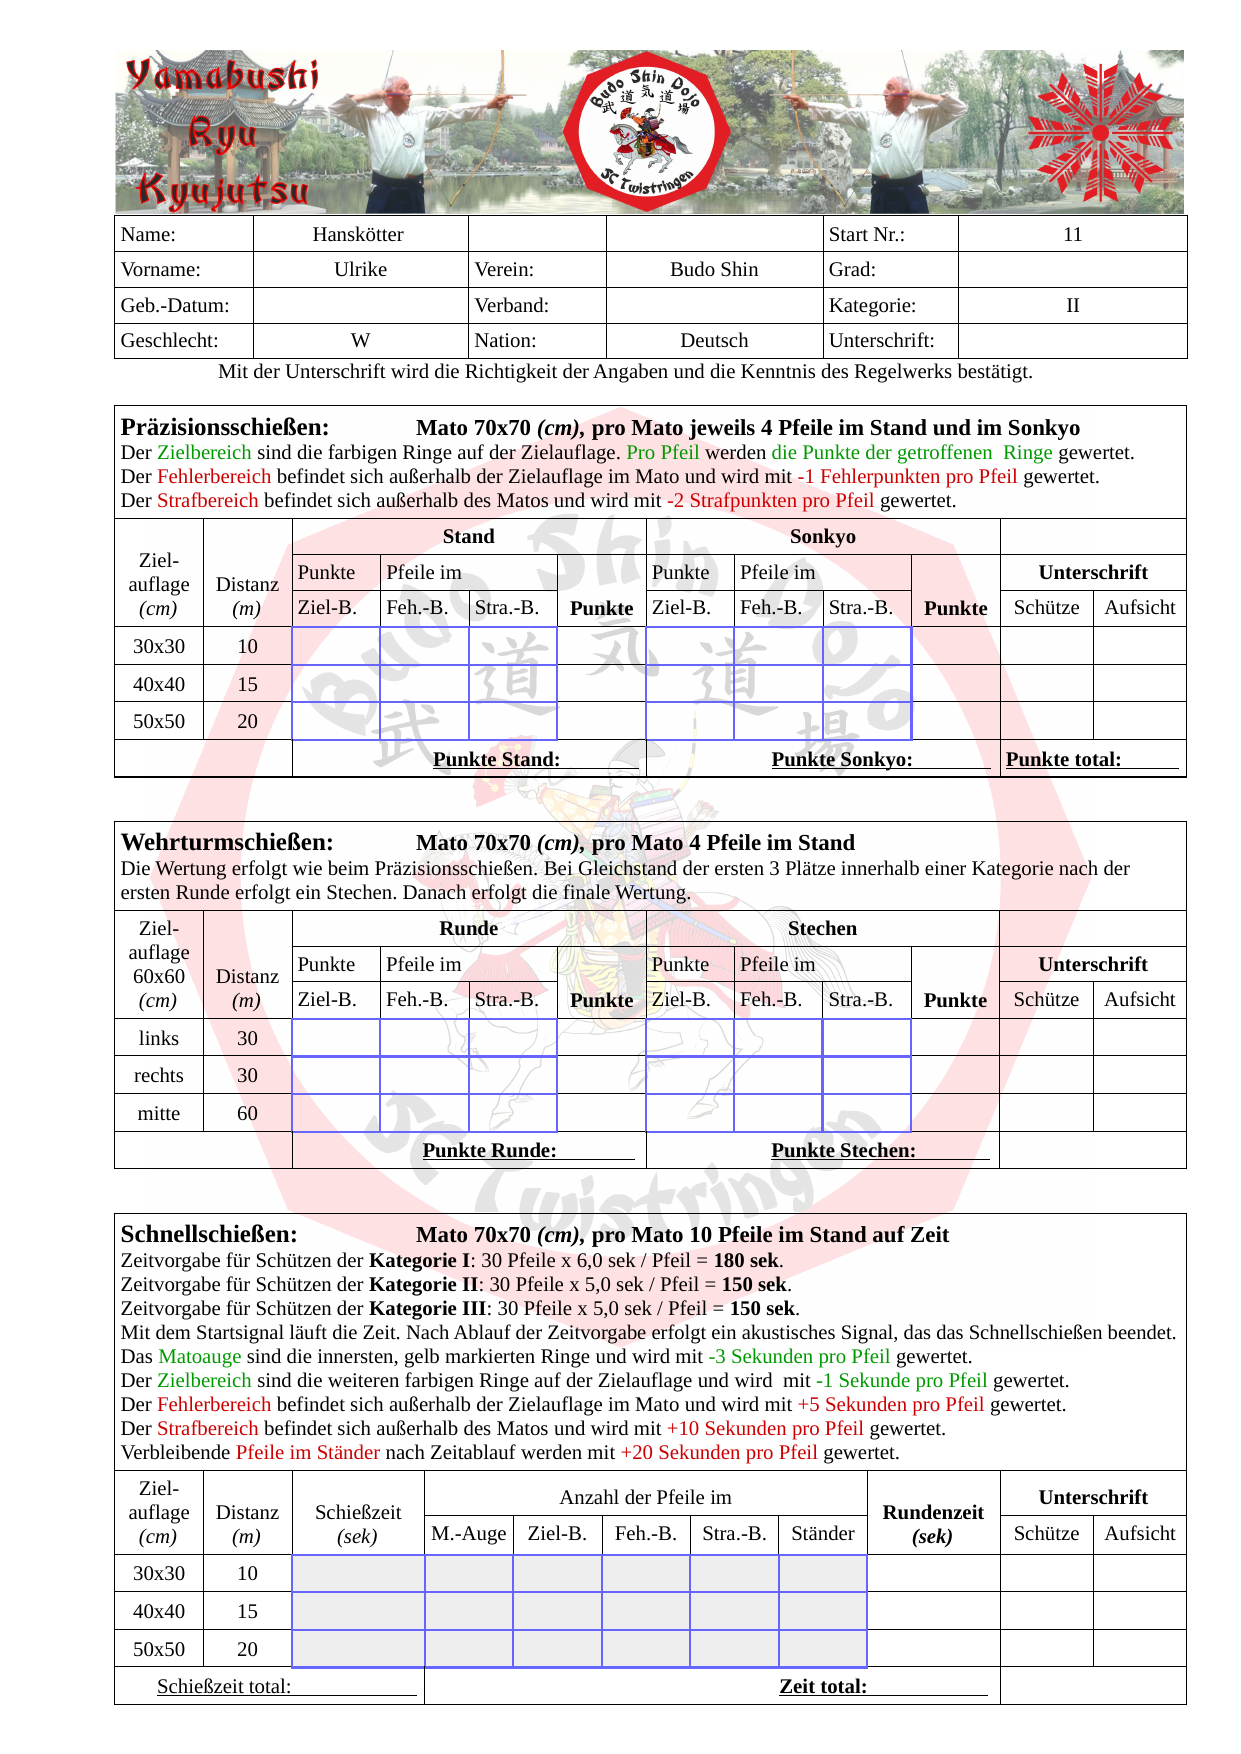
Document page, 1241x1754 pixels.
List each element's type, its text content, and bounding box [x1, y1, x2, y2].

table_cell Schütze [1001, 1516, 1093, 1553]
table_cell Nation: [469, 324, 606, 358]
table_cell 40x40 [115, 665, 148, 701]
table_cell 50x50 [115, 1630, 203, 1666]
table_cell [514, 1631, 601, 1666]
table_cell [1001, 1555, 1093, 1591]
table_cell Stra.-B. [691, 1516, 778, 1553]
table_cell [607, 288, 823, 322]
table_header Wehrturmschießen: Mato 70x70 (cm), pro Mato 4 Pfeile im Stand Die Wertung erfolgt wie beim Präzisionsschießen. Bei Gleichstand der ersten 3 Plätze innerhalb einer Kategorie nach der ersten Runde erfolgt ein Stechen. Danach erfolgt die finale Wertung. [1093, 822, 1186, 910]
table_cell Distanz (m) [204, 1471, 292, 1553]
table_cell Ulrike [254, 252, 468, 287]
table_cell [426, 1556, 512, 1591]
table_cell Geschlecht: [115, 324, 253, 358]
table_cell Ziel-auflage (cm) [115, 519, 148, 626]
table_cell [1001, 1630, 1093, 1666]
table_header Start Nr.: [824, 216, 958, 251]
table_cell [603, 1593, 689, 1629]
table_cell [254, 288, 468, 322]
table_cell [115, 1132, 148, 1168]
table_cell 40x40 [115, 1592, 203, 1629]
table_header Präzisionsschießen: Mato 70x70 (cm), pro Mato jeweils 4 Pfeile im Stand und im Sonkyo Der Zielbereich sind die farbigen Ringe auf der Zielauflage. Pro Pfeil werden die Punkte der getroffenen Ringe gewertet. Der Fehlerbereich befindet sich außerhalb der Zielauflage im Mato und wird mit -1 Fehlerpunkten pro Pfeil gewertet. Der Strafbereich befindet sich außerhalb des Matos und wird mit -2 Strafpunkten pro Pfeil gewertet. [1093, 406, 1186, 518]
table_cell Punkte total: [1093, 740, 1186, 776]
table_cell [959, 324, 1187, 358]
table_cell [1094, 1630, 1186, 1666]
table_cell [426, 1593, 512, 1629]
table_cell Verein: [469, 252, 606, 287]
table_cell Grad: [824, 252, 958, 287]
table_cell [959, 252, 1187, 287]
table_cell [1094, 1592, 1186, 1629]
table_cell [1001, 1592, 1093, 1629]
table_cell 20 [204, 1630, 291, 1666]
picture [115, 50, 1184, 214]
table_cell W [254, 324, 468, 358]
table_cell [293, 1631, 424, 1666]
table_cell Aufsicht [1094, 982, 1186, 1018]
table_cell Unterschrift [1093, 555, 1186, 589]
table_cell [514, 1556, 601, 1591]
text Mit der Unterschrift wird die Richtigkeit der Angaben und die Kenntnis des Regelwerks bestätigt. [128, 359, 1123, 383]
table_cell mitte [115, 1094, 148, 1131]
table_cell Ziel-B. [514, 1516, 602, 1553]
table_cell Aufsicht [1094, 591, 1186, 626]
table_cell [1001, 1667, 1186, 1704]
table_cell Schießzeit (sek) [293, 1471, 424, 1553]
table_header Hanskötter [254, 216, 468, 251]
table_cell Ziel-auflage 60x60 (cm) [115, 911, 148, 1018]
table_cell [868, 1630, 1000, 1666]
table_cell [1094, 1094, 1186, 1131]
table_cell [1093, 911, 1186, 946]
table_header Schnellschießen: Mato 70x70 (cm), pro Mato 10 Pfeile im Stand auf Zeit Zeitvorgabe für Schützen der Kategorie I: 30 Pfeile x 6,0 sek / Pfeil = 180 sek. Zeitvorgabe für Schützen der Kategorie II: 30 Pfeile x 5,0 sek / Pfeil = 150 sek. Zeitvorgabe für Schützen der Kategorie III: 30 Pfeile x 5,0 sek / Pfeil = 150 sek. Mit dem Startsignal läuft die Zeit. Nach Ablauf der Zeitvorgabe erfolgt ein akustisches Signal, das das Schnellschießen beendet. Das Matoauge sind die innersten, gelb markierten Ringe und wird mit -3 Sekunden pro Pfeil gewertet. Der Zielbereich sind die weiteren farbigen Ringe auf der Zielauflage und wird mit -1 Sekunde pro Pfeil gewertet. Der Fehlerbereich befindet sich außerhalb der Zielauflage im Mato und wird mit +5 Sekunden pro Pfeil gewertet. Der Strafbereich befindet sich außerhalb des Matos und wird mit +10 Sekunden pro Pfeil gewertet. Verbleibende Pfeile im Ständer nach Zeitablauf werden mit +20 Sekunden pro Pfeil gewertet. [115, 1214, 1186, 1470]
table_cell [1094, 702, 1186, 739]
table_cell 10 [204, 1555, 291, 1591]
table_cell M.-Auge [425, 1516, 513, 1553]
table_cell Budo Shin [607, 252, 823, 287]
table_cell Verband: [469, 288, 606, 322]
table_cell Unterschrift [1001, 1471, 1186, 1515]
table_cell 30x30 [115, 627, 148, 664]
table_cell [691, 1631, 778, 1666]
table_cell [780, 1631, 866, 1666]
table_cell [603, 1556, 689, 1591]
table_header 11 [959, 216, 1187, 251]
table_cell Zeit total: [425, 1667, 1000, 1704]
table_cell [1094, 627, 1186, 664]
table_cell Anzahl der Pfeile im [425, 1471, 867, 1515]
table_cell Vorname: [115, 252, 253, 287]
table_cell Geb.-Datum: [115, 288, 253, 322]
table_cell Unterschrift: [824, 324, 958, 358]
table_cell [1094, 1555, 1186, 1591]
table_cell [426, 1631, 512, 1666]
table_header [607, 216, 823, 251]
table_cell [1093, 1132, 1186, 1168]
table_cell [868, 1555, 1000, 1591]
table_cell [1093, 519, 1186, 554]
table_header Name: [115, 216, 253, 251]
table_cell Deutsch [607, 324, 823, 358]
table_cell Ständer [779, 1516, 867, 1553]
table_cell Rundenzeit (sek) [868, 1471, 1000, 1553]
table_cell [691, 1556, 778, 1591]
table_cell [514, 1593, 601, 1629]
table_cell Ziel-auflage (cm) [115, 1471, 203, 1553]
table_cell 15 [204, 1592, 291, 1629]
table_cell 50x50 [115, 702, 148, 739]
table_cell [115, 740, 148, 776]
table_cell [691, 1593, 778, 1629]
table_cell Feh.-B. [603, 1516, 690, 1553]
table_cell [293, 1556, 424, 1591]
table_cell [1094, 1019, 1186, 1055]
table_cell [603, 1631, 689, 1666]
table_cell [780, 1556, 866, 1591]
table_cell [1094, 1056, 1186, 1093]
table_cell II [959, 288, 1187, 322]
table_cell links [115, 1019, 148, 1055]
table_cell Kategorie: [824, 288, 958, 322]
table_header [469, 216, 606, 251]
table_cell [780, 1593, 866, 1629]
table_cell [293, 1593, 424, 1629]
table_cell [1094, 665, 1186, 701]
table_cell 30x30 [115, 1555, 203, 1591]
table_cell Schießzeit total: [115, 1667, 424, 1704]
table_cell [868, 1592, 1000, 1629]
table_cell rechts [115, 1056, 148, 1093]
table_cell Unterschrift [1093, 947, 1186, 981]
table_cell Aufsicht [1094, 1516, 1186, 1553]
